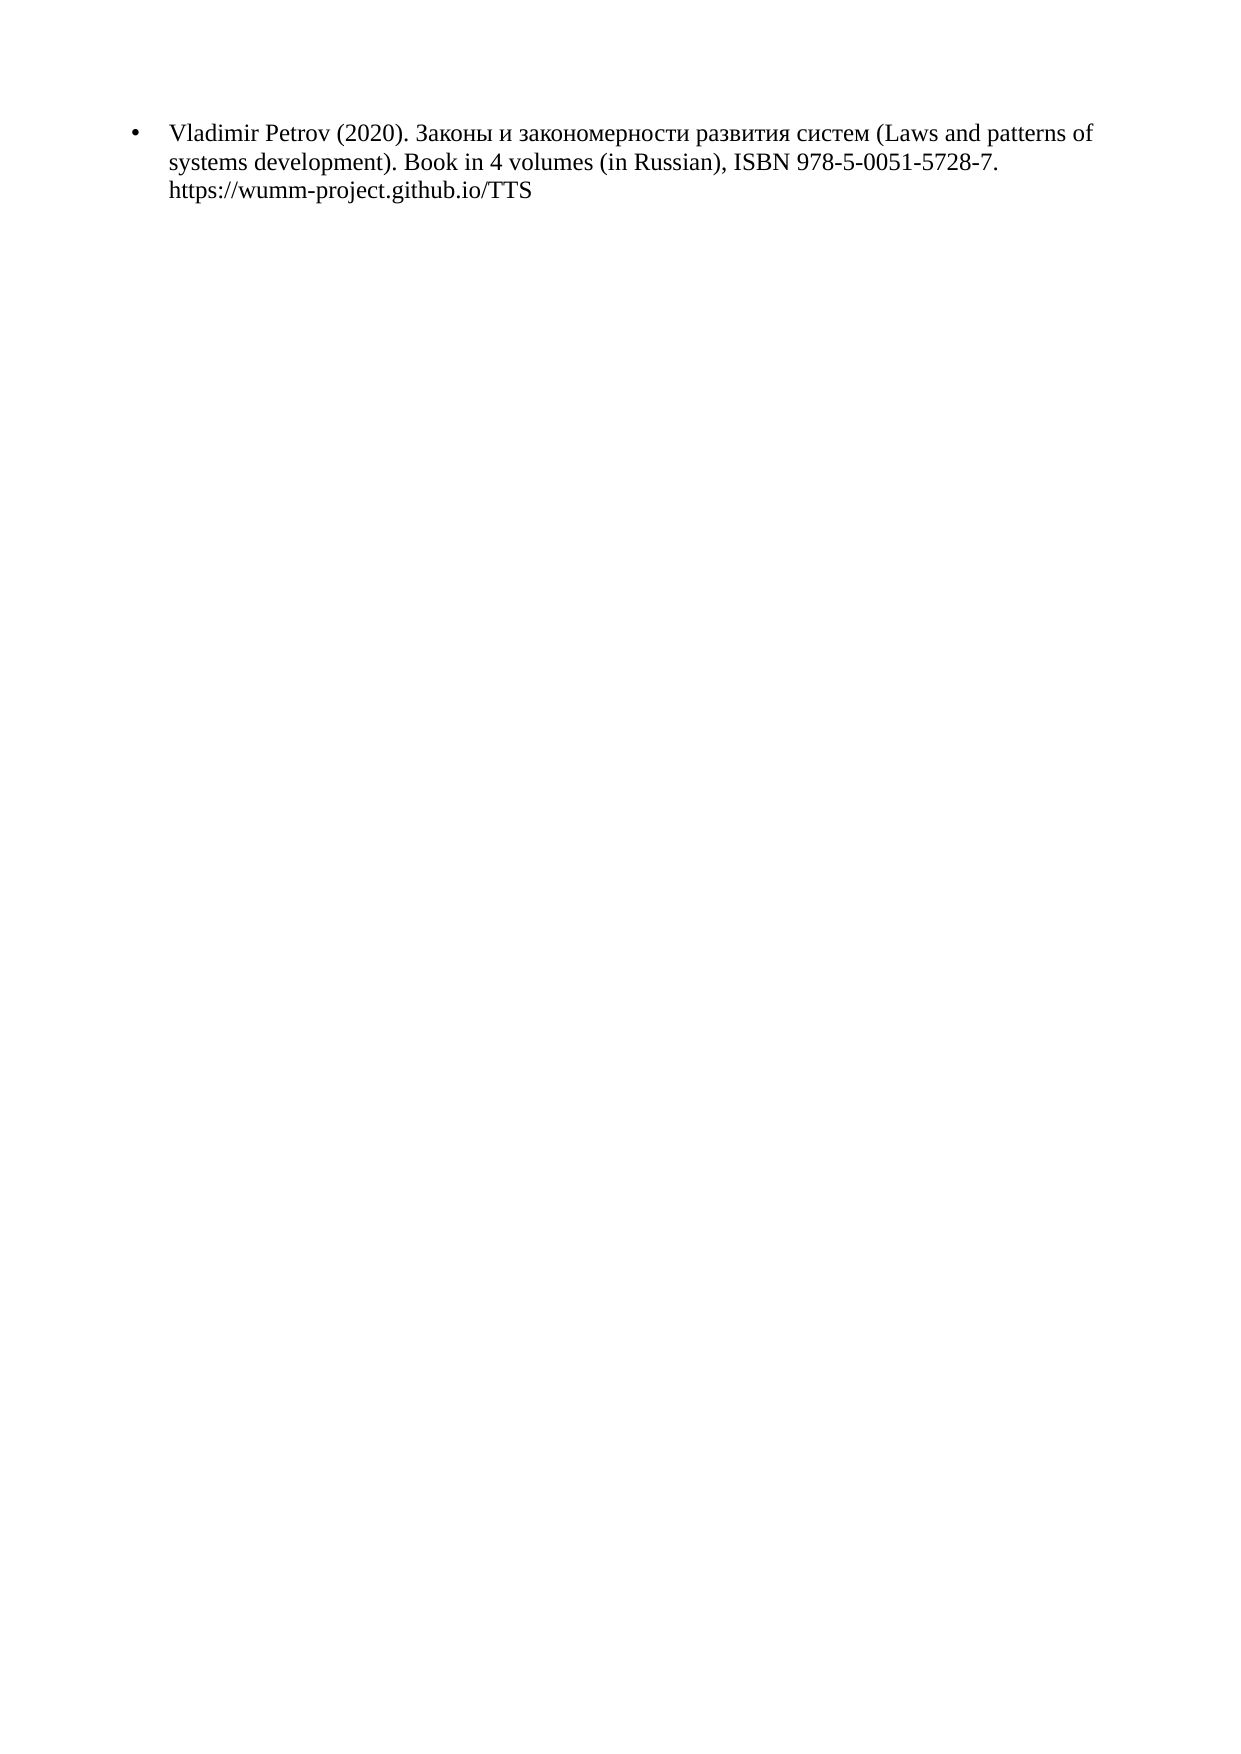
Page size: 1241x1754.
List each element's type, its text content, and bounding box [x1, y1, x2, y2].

list Vladimir Petrov (2020). Законы и закономерности развития систем (Laws and patterns of systems development). Book in 4 volumes (in Russian), ISBN 978-5-0051-5728-7. https://wumm-project.github.io/TTS [131, 118, 1122, 204]
